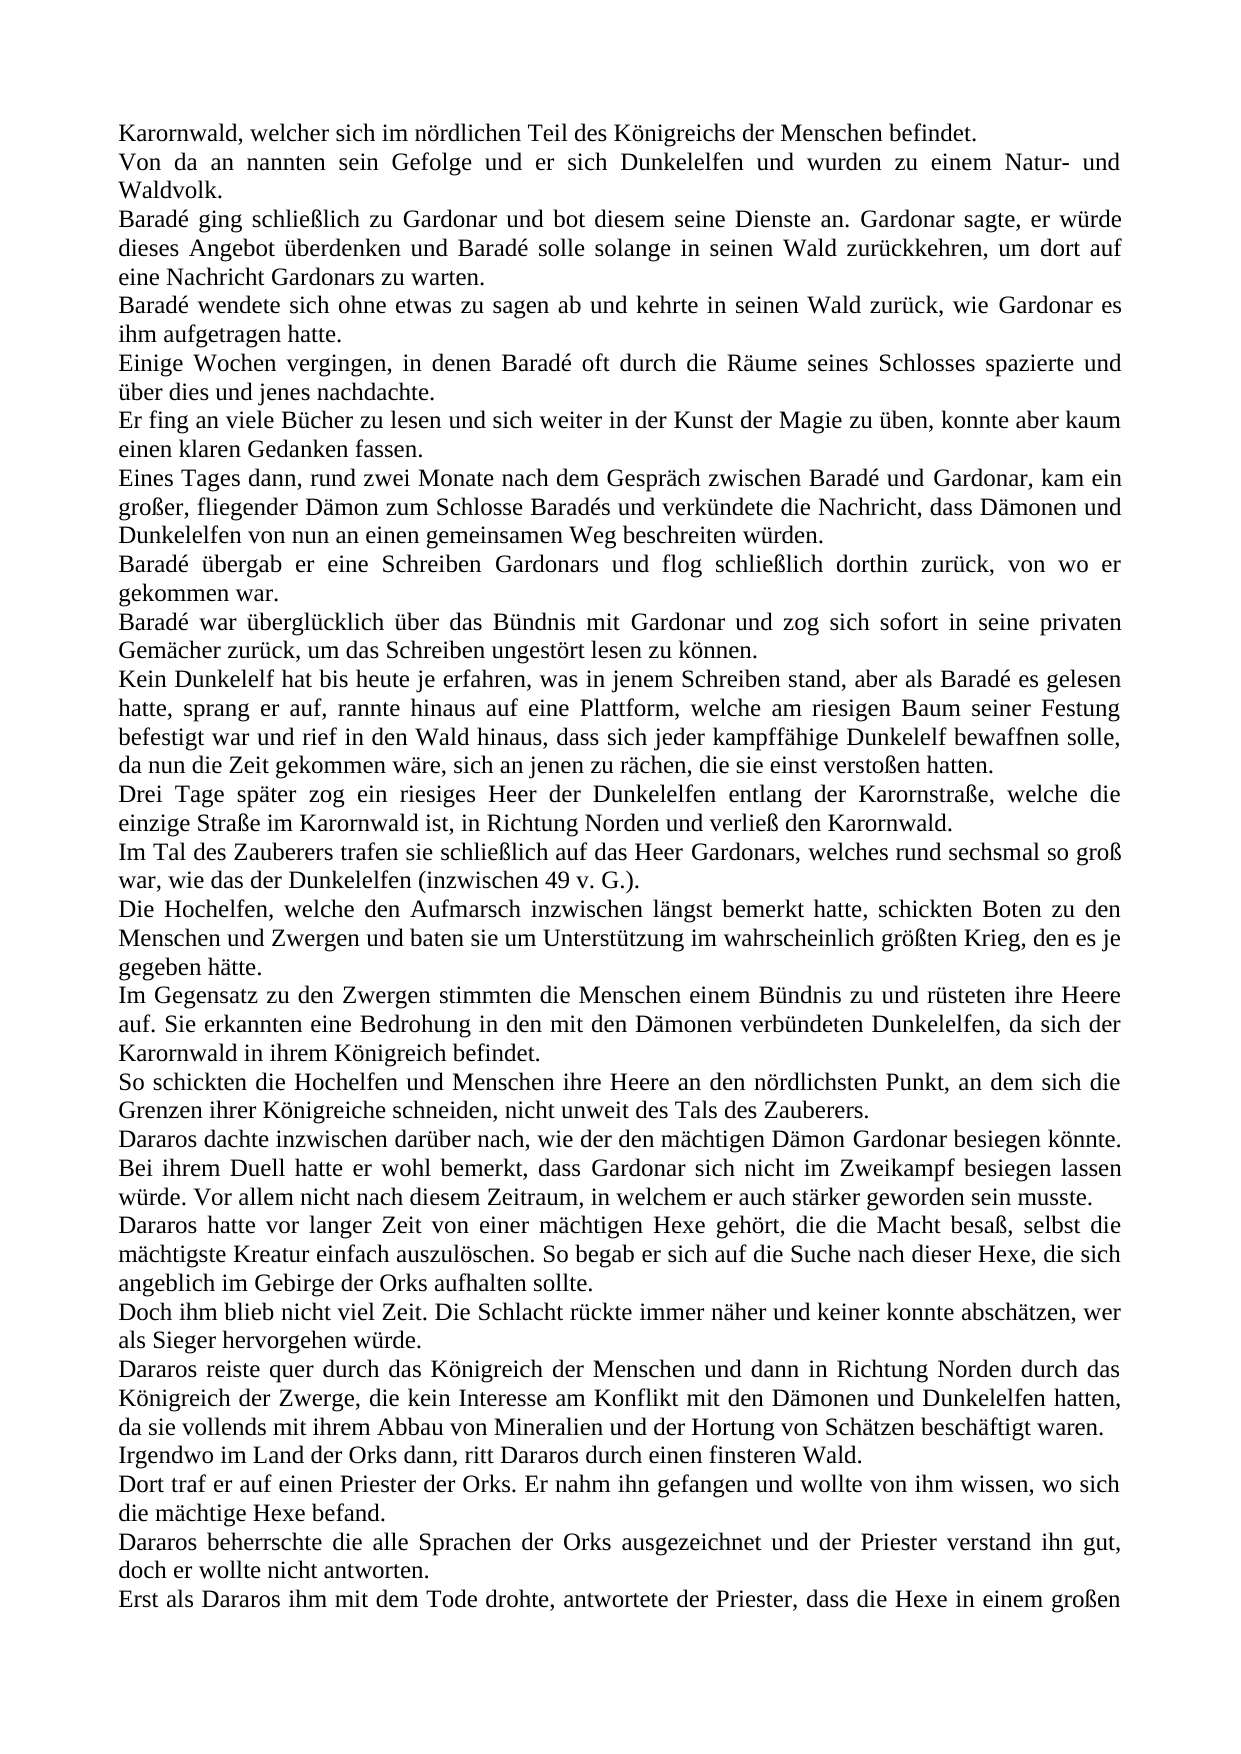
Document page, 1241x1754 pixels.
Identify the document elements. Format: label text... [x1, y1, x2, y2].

text Dararos dachte inzwischen darüber nach, wie der den mächtigen Dämon Gardonar besiegen könnte. Bei ihrem Duell hatte er wohl bemerkt, dass Gardonar sich nicht im Zweikampf besiegen lassen würde. Vor allem nicht nach diesem Zeitraum, in welchem er auch stärker geworden sein musste. [118, 1124, 1122, 1211]
text Eines Tages dann, rund zwei Monate nach dem Gespräch zwischen Baradé und Gardonar, kam ein großer, fliegender Dämon zum Schlosse Baradés und verkündete die Nachricht, dass Dämonen und Dunkelelfen von nun an einen gemeinsamen Weg beschreiten würden. [118, 463, 1122, 549]
text Baradé war überglücklich über das Bündnis mit Gardonar und zog sich sofort in seine privaten Gemächer zurück, um das Schreiben ungestört lesen zu können. [118, 607, 1122, 664]
text Irgendwo im Land der Orks dann, ritt Dararos durch einen finsteren Wald. [118, 1441, 1122, 1469]
text Dararos reiste quer durch das Königreich der Menschen und dann in Richtung Norden durch das Königreich der Zwerge, die kein Interesse am Konflikt mit den Dämonen und Dunkelelfen hatten, da sie vollends mit ihrem Abbau von Mineralien und der Hortung von Schätzen beschäftigt waren. [118, 1354, 1122, 1441]
text Einige Wochen vergingen, in denen Baradé oft durch die Räume seines Schlosses spazierte und über dies und jenes nachdachte. [118, 348, 1122, 406]
text Dararos beherrschte die alle Sprachen der Orks ausgezeichnet und der Priester verstand ihn gut, doch er wollte nicht antworten. [118, 1527, 1122, 1584]
text Die Hochelfen, welche den Aufmarsch inzwischen längst bemerkt hatte, schickten Boten zu den Menschen und Zwergen und baten sie um Unterstützung im wahrscheinlich größten Krieg, den es je gegeben hätte. [118, 894, 1122, 981]
text Dort traf er auf einen Priester der Orks. Er nahm ihn gefangen und wollte von ihm wissen, wo sich die mächtige Hexe befand. [118, 1469, 1122, 1527]
text So schickten die Hochelfen und Menschen ihre Heere an den nördlichsten Punkt, an dem sich die Grenzen ihrer Königreiche schneiden, nicht unweit des Tals des Zauberers. [118, 1067, 1122, 1124]
text Karornwald, welcher sich im nördlichen Teil des Königreichs der Menschen befindet. [118, 118, 1122, 147]
text Im Tal des Zauberers trafen sie schließlich auf das Heer Gardonars, welches rund sechsmal so groß war, wie das der Dunkelelfen (inzwischen 49 v. G.). [118, 837, 1122, 894]
text Baradé übergab er eine Schreiben Gardonars und flog schließlich dorthin zurück, von wo er gekommen war. [118, 549, 1122, 607]
text Erst als Dararos ihm mit dem Tode drohte, antwortete der Priester, dass die Hexe in einem großen [118, 1584, 1122, 1613]
text Von da an nannten sein Gefolge und er sich Dunkelelfen und wurden zu einem Natur- und Waldvolk. [118, 147, 1122, 204]
text Kein Dunkelelf hat bis heute je erfahren, was in jenem Schreiben stand, aber als Baradé es gelesen hatte, sprang er auf, rannte hinaus auf eine Plattform, welche am riesigen Baum seiner Festung befestigt war und rief in den Wald hinaus, dass sich jeder kampffähige Dunkelelf bewaffnen solle, da nun die Zeit gekommen wäre, sich an jenen zu rächen, die sie einst verstoßen hatten. [118, 664, 1122, 779]
text Er fing an viele Bücher zu lesen und sich weiter in der Kunst der Magie zu üben, konnte aber kaum einen klaren Gedanken fassen. [118, 406, 1122, 463]
text Dararos hatte vor langer Zeit von einer mächtigen Hexe gehört, die die Macht besaß, selbst die mächtigste Kreatur einfach auszulöschen. So begab er sich auf die Suche nach dieser Hexe, die sich angeblich im Gebirge der Orks aufhalten sollte. [118, 1211, 1122, 1297]
text Baradé wendete sich ohne etwas zu sagen ab und kehrte in seinen Wald zurück, wie Gardonar es ihm aufgetragen hatte. [118, 291, 1122, 348]
text Doch ihm blieb nicht viel Zeit. Die Schlacht rückte immer näher und keiner konnte abschätzen, wer als Sieger hervorgehen würde. [118, 1297, 1122, 1354]
text Im Gegensatz zu den Zwergen stimmten die Menschen einem Bündnis zu und rüsteten ihre Heere auf. Sie erkannten eine Bedrohung in den mit den Dämonen verbündeten Dunkelelfen, da sich der Karornwald in ihrem Königreich befindet. [118, 981, 1122, 1067]
text Drei Tage später zog ein riesiges Heer der Dunkelelfen entlang der Karornstraße, welche die einzige Straße im Karornwald ist, in Richtung Norden und verließ den Karornwald. [118, 779, 1122, 837]
text Baradé ging schließlich zu Gardonar und bot diesem seine Dienste an. Gardonar sagte, er würde dieses Angebot überdenken und Baradé solle solange in seinen Wald zurückkehren, um dort auf eine Nachricht Gardonars zu warten. [118, 204, 1122, 291]
